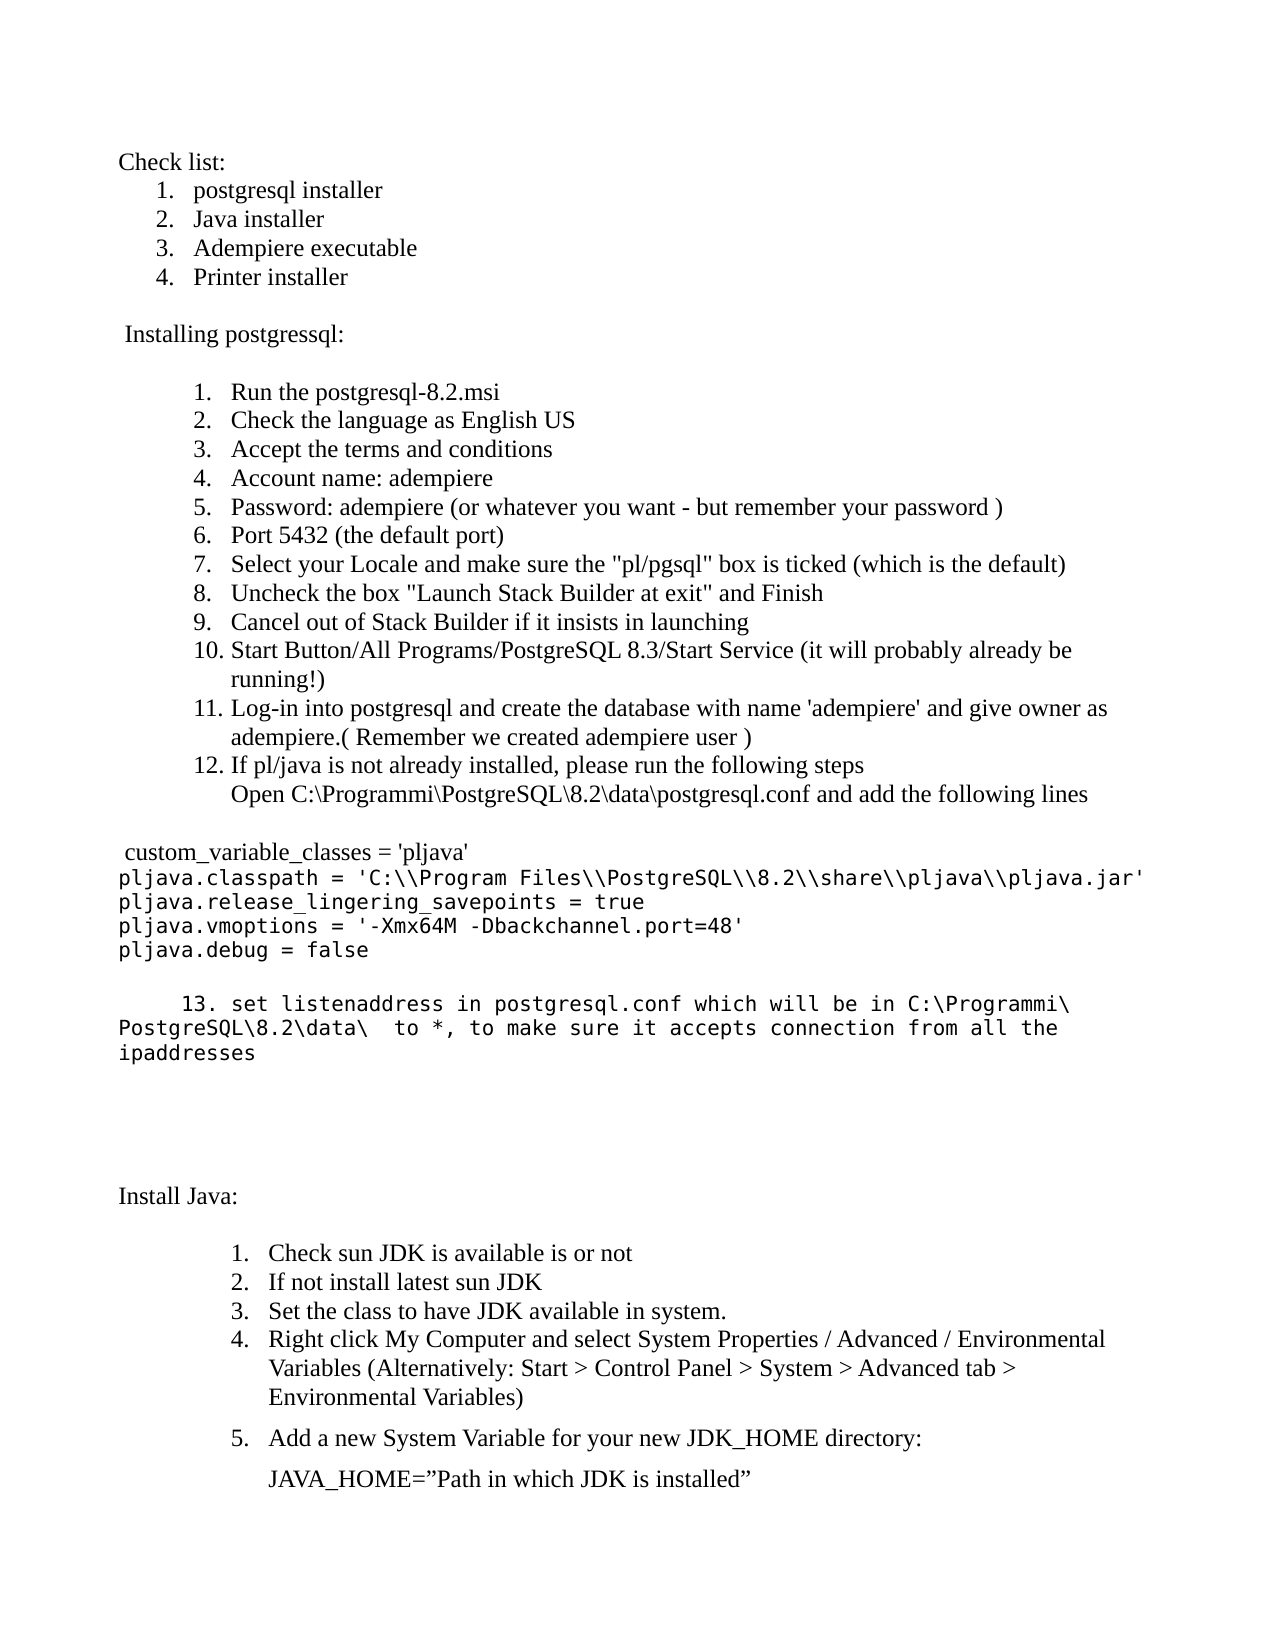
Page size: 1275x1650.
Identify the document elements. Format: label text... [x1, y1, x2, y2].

text Install Java: [118, 1181, 1157, 1209]
list Add a new System Variable for your new JDK_HOME directory: [231, 1423, 1157, 1452]
list Cancel out of Stack Builder if it insists in launching [193, 607, 1157, 636]
text Check list: [118, 147, 1157, 176]
list Account name: adempiere [193, 463, 1157, 492]
list Uncheck the box "Launch Stack Builder at exit" and Finish [193, 578, 1157, 607]
text pljava.classpath = 'C:\\Program Files\\PostgreSQL\\8.2\\share\\pljava\\pljava.jar' [118, 866, 1157, 890]
text custom_variable_classes = 'pljava' [118, 837, 1157, 866]
list Port 5432 (the default port) [193, 521, 1157, 549]
list Select your Locale and make sure the "pl/pgsql" box is ticked (which is the default) [193, 549, 1157, 578]
list If not install latest sun JDK [231, 1267, 1157, 1296]
text pljava.vmoptions = '-Xmx64M -Dbackchannel.port=48' [118, 914, 1157, 938]
text pljava.debug = false [118, 938, 1157, 963]
text 13. set listenaddress in postgresql.conf which will be in C:\Programmi\PostgreSQL\8.2\data\ to *, to make sure it accepts connection from all the ipaddresses [118, 992, 1157, 1065]
list postgresql installer [156, 176, 1157, 204]
list Check sun JDK is available is or not [231, 1238, 1157, 1267]
text Installing postgressql: [118, 319, 1157, 348]
list JAVA_HOME=”Path in which JDK is installed” [231, 1464, 1157, 1493]
list If pl/java is not already installed, please run the following steps [193, 751, 1157, 779]
list Run the postgresql-8.2.msi [193, 377, 1157, 406]
list Set the class to have JDK available in system. [231, 1296, 1157, 1324]
list Password: adempiere (or whatever you want - but remember your password ) [193, 492, 1157, 521]
list Right click My Computer and select System Properties / Advanced / Environmental Variables (Alternatively: Start > Control Panel > System > Advanced tab > Environmental Variables) [231, 1324, 1157, 1411]
list Open C:\Programmi\PostgreSQL\8.2\data\postgresql.conf and add the following lines [193, 779, 1157, 808]
list Java installer [156, 204, 1157, 233]
text pljava.release_lingering_savepoints = true [118, 890, 1157, 914]
list Check the language as English US [193, 406, 1157, 434]
list Accept the terms and conditions [193, 434, 1157, 463]
list Log-in into postgresql and create the database with name 'adempiere' and give owner as adempiere.( Remember we created adempiere user ) [193, 693, 1157, 751]
list Adempiere executable [156, 233, 1157, 262]
list Printer installer [156, 262, 1157, 291]
list Start Button/All Programs/PostgreSQL 8.3/Start Service (it will probably already be running!) [193, 636, 1157, 693]
